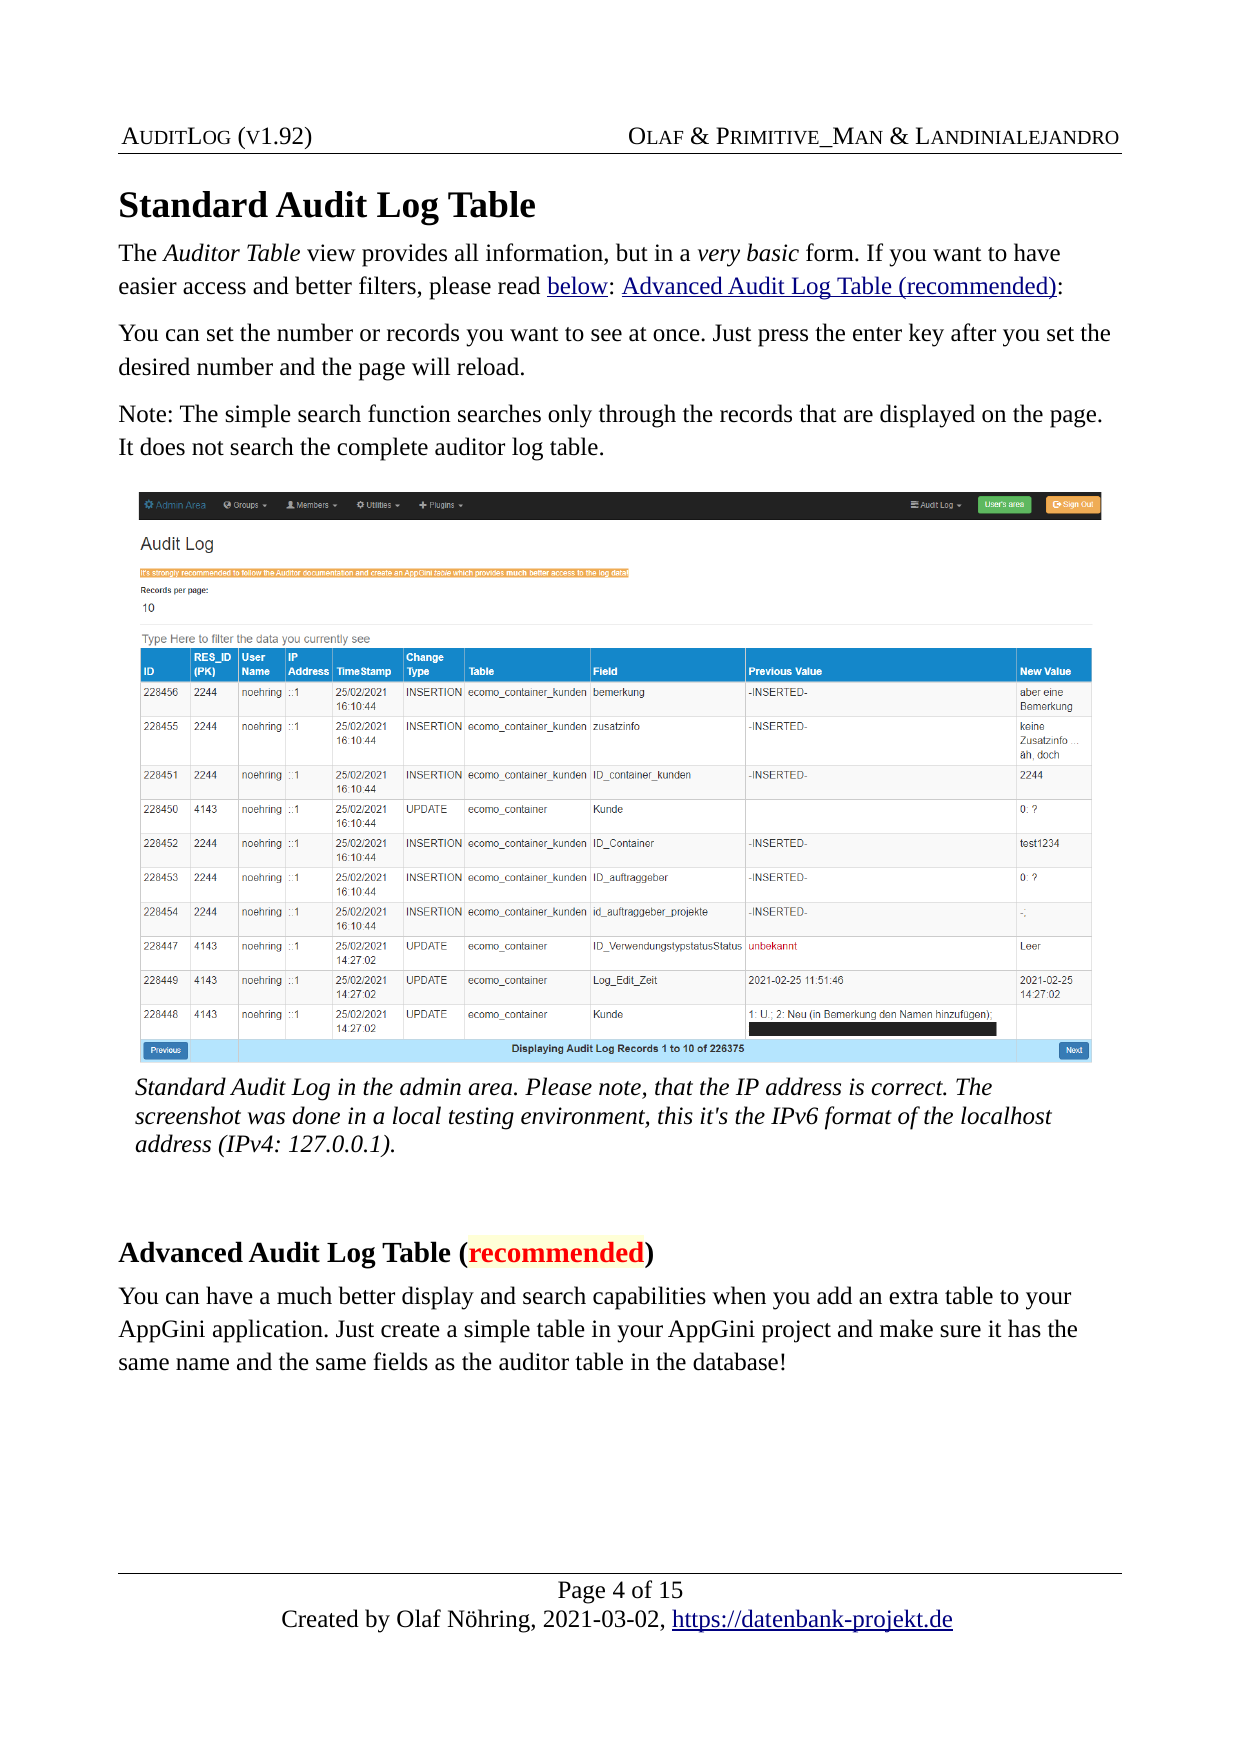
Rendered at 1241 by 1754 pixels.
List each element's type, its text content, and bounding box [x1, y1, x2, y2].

text You can have a much better display and search capabilities when you add an extra table to your AppGini application. Just create a simple table in your AppGini project and make sure it has the same name and the same fields as the auditor table in the database! [118, 1281, 1122, 1376]
text The Auditor Table view provides all information, but in a very basic form. If you want to have easier access and better filters, please read below: Advanced Audit Log Table (recommended): [118, 238, 1122, 300]
subtitle Advanced Audit Log Table (recommended) [644, 1235, 1122, 1268]
text You can set the number or records you want to see at once. Just press the enter key after you set the desired number and the page will reload. [118, 318, 1122, 380]
subtitle Advanced Audit Log Table (recommended) [118, 1235, 468, 1268]
picture [138, 492, 1102, 1072]
text Note: The simple search function searches only through the records that are displayed on the page. It does not search the complete auditor log table. [118, 399, 1122, 461]
subtitle Standard Audit Log Table [118, 182, 1122, 225]
text Standard Audit Log in the admin area. Please note, that the IP address is correct. The screenshot was done in a local testing environment, this it's the IPv6 format of the localhost address (IPv4: 127.0.0.1). [135, 492, 1106, 1158]
